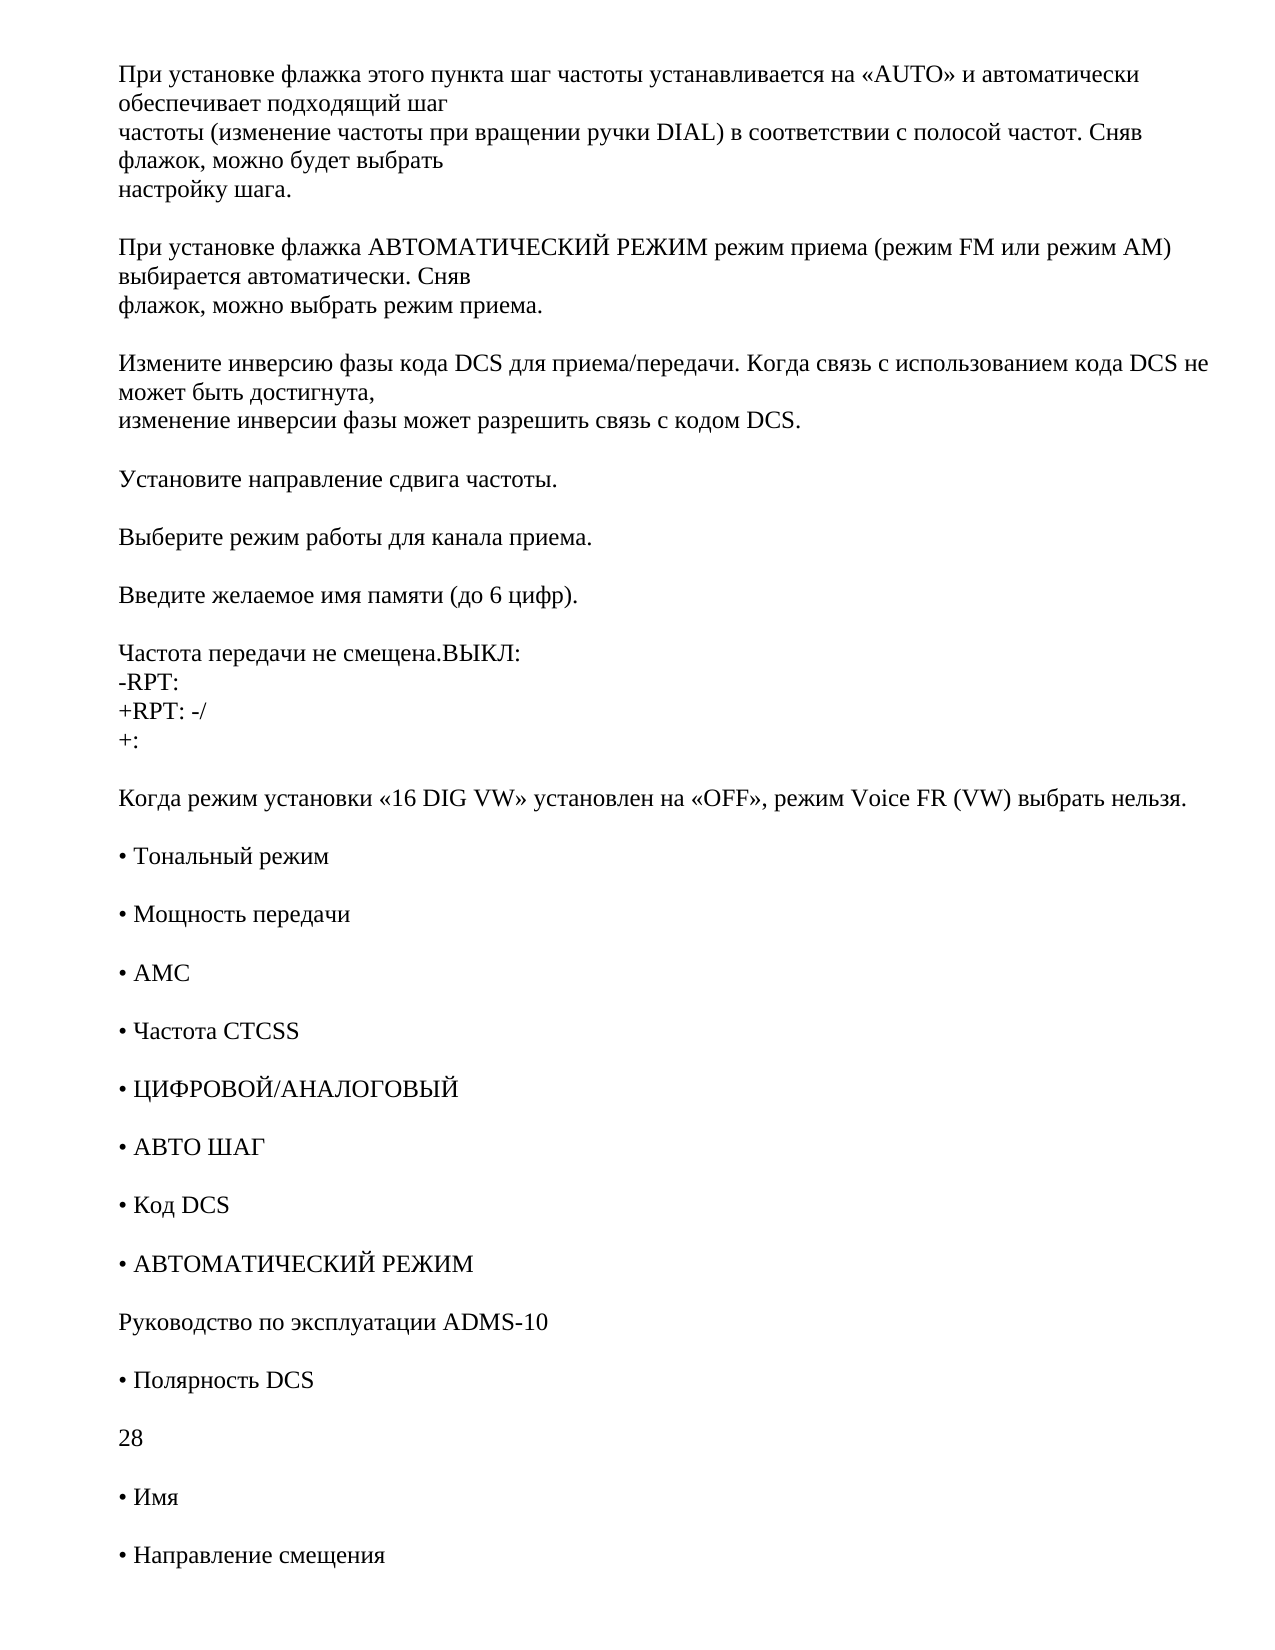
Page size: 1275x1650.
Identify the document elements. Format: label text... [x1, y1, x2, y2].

text • АМС [118, 958, 1216, 986]
text Измените инверсию фазы кода DCS для приема/передачи. Когда связь с использованием кода DCS не может быть достигнута, изменение инверсии фазы может разрешить связь с кодом DCS. [118, 348, 1216, 434]
text Руководство по эксплуатации ADMS-10 [118, 1307, 1216, 1336]
text Установите направление сдвига частоты. [118, 464, 1216, 492]
text • АВТОМАТИЧЕСКИЙ РЕЖИМ [118, 1249, 1216, 1277]
text • Имя [118, 1482, 1216, 1510]
text Выберите режим работы для канала приема. [118, 522, 1216, 551]
text • Полярность DCS [118, 1365, 1216, 1394]
text 28 [118, 1423, 1216, 1452]
text Введите желаемое имя памяти (до 6 цифр). [118, 580, 1216, 609]
text При установке флажка этого пункта шаг частоты устанавливается на «AUTO» и автоматически обеспечивает подходящий шаг частоты (изменение частоты при вращении ручки DIAL) в соответствии с полосой частот. Сняв флажок, можно будет выбрать настройку шага. [118, 59, 1216, 203]
text • Код DCS [118, 1191, 1216, 1219]
text • ЦИФРОВОЙ/АНАЛОГОВЫЙ [118, 1074, 1216, 1103]
text Когда режим установки «16 DIG VW» установлен на «OFF», режим Voice FR (VW) выбрать нельзя. [118, 783, 1216, 812]
text Частота передачи не смещена.ВЫКЛ: -RPT: +RPT: -/ +: [118, 638, 1216, 753]
text • АВТО ШАГ [118, 1132, 1216, 1161]
text • Мощность передачи [118, 899, 1216, 928]
text • Направление смещения [118, 1540, 1216, 1569]
text • Частота CTCSS [118, 1016, 1216, 1044]
text • Тональный режим [118, 841, 1216, 870]
text При установке флажка АВТОМАТИЧЕСКИЙ РЕЖИМ режим приема (режим FM или режим AM) выбирается автоматически. Сняв флажок, можно выбрать режим приема. [118, 232, 1216, 318]
